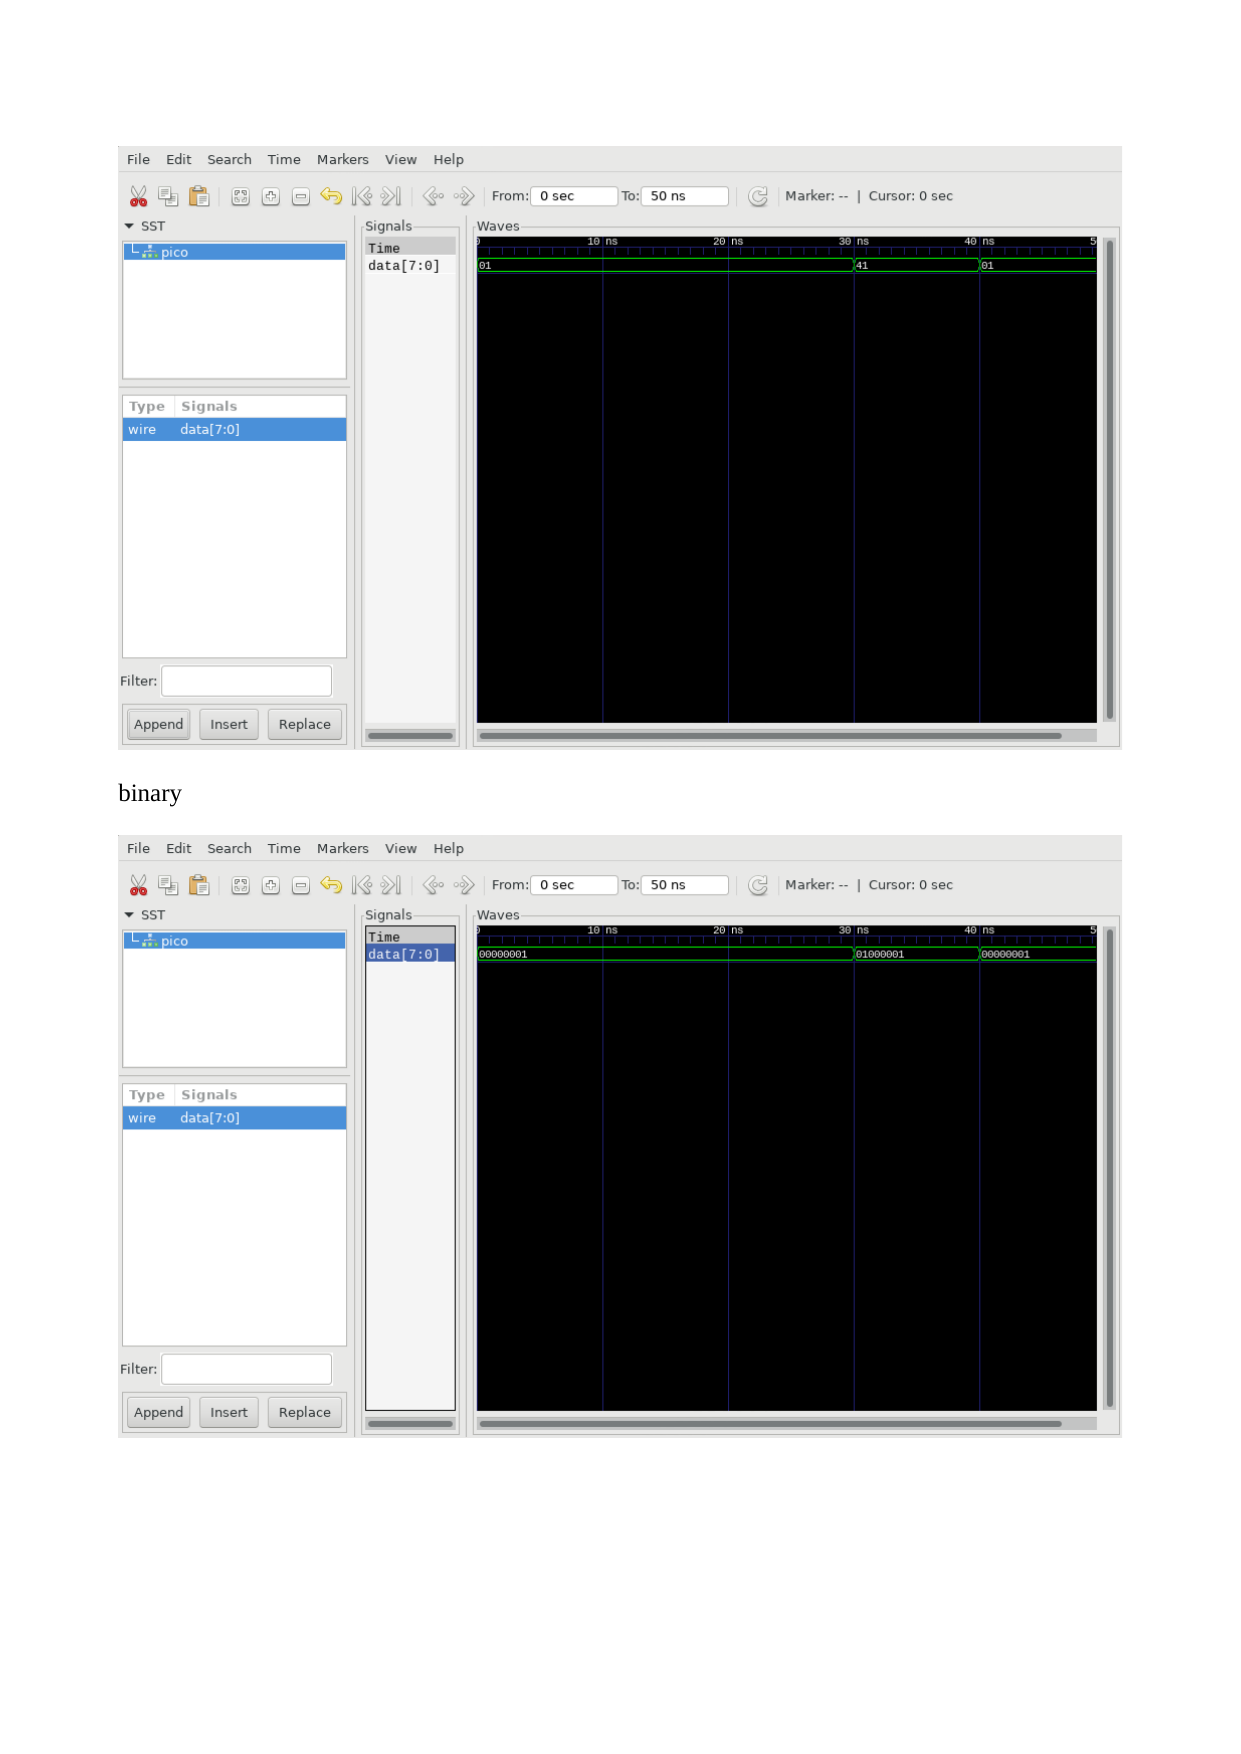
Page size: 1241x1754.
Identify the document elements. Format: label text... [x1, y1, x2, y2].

picture [118, 146, 1123, 750]
picture [118, 835, 1123, 1438]
text binary [118, 778, 1122, 807]
